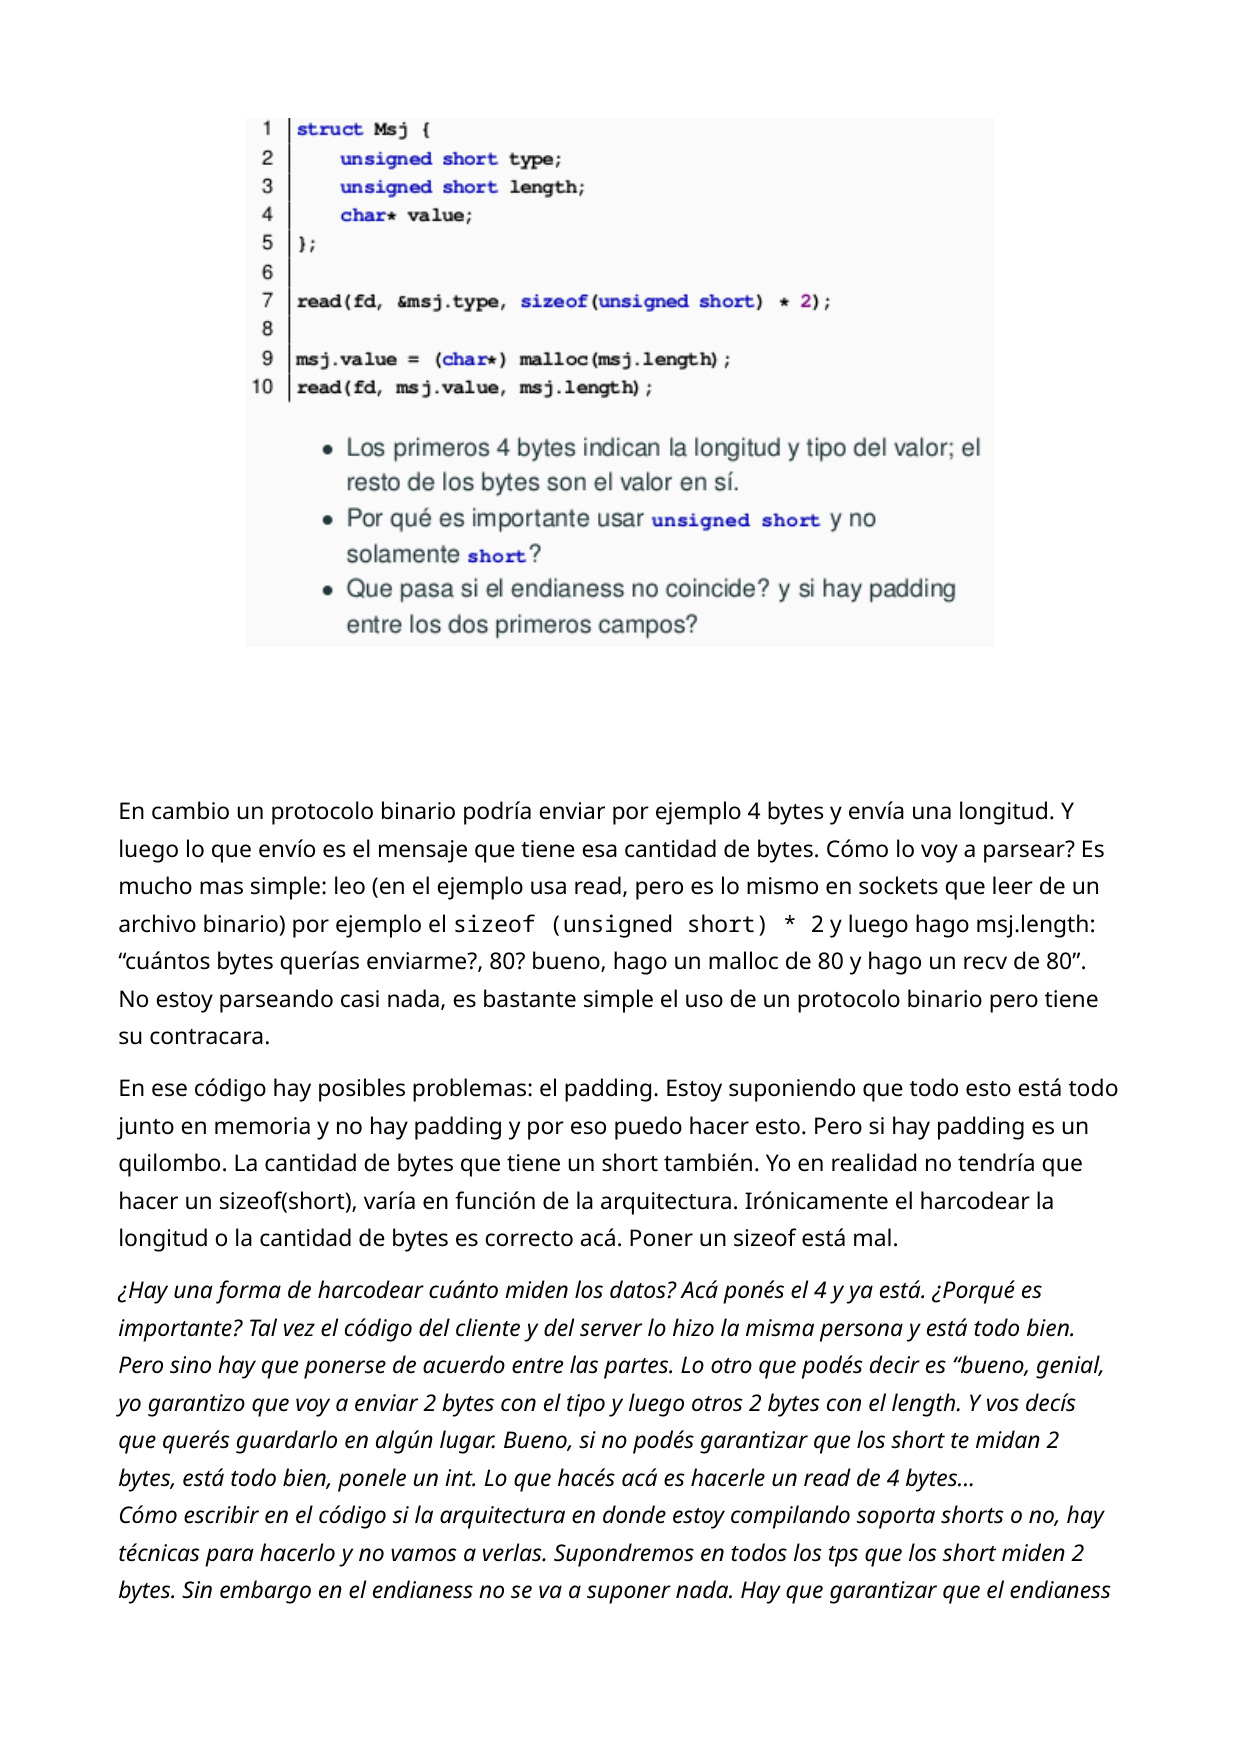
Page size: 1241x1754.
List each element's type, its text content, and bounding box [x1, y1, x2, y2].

text En cambio un protocolo binario podría enviar por ejemplo 4 bytes y envía una longitud. Y luego lo que envío es el mensaje que tiene esa cantidad de bytes. Cómo lo voy a parsear? Es mucho mas simple: leo (en el ejemplo usa read, pero es lo mismo en sockets que leer de un archivo binario) por ejemplo el sizeof (unsigned short) * 2 y luego hago msj.length: “cuántos bytes querías enviarme?, 80? bueno, hago un malloc de 80 y hago un recv de 80”. No estoy parseando casi nada, es bastante simple el uso de un protocolo binario pero tiene su contracara. [118, 795, 1122, 1051]
text ¿Hay una forma de harcodear cuánto miden los datos? Acá ponés el 4 y ya está. ¿Porqué es importante? Tal vez el código del cliente y del server lo hizo la misma persona y está todo bien. Pero sino hay que ponerse de acuerdo entre las partes. Lo otro que podés decir es “bueno, genial, yo garantizo que voy a enviar 2 bytes con el tipo y luego otros 2 bytes con el length. Y vos decís que querés guardarlo en algún lugar. Bueno, si no podés garantizar que los short te midan 2 bytes, está todo bien, ponele un int. Lo que hacés acá es hacerle un read de 4 bytes... Cómo escribir en el código si la arquitectura en donde estoy compilando soporta shorts o no, hay técnicas para hacerlo y no vamos a verlas. Supondremos en todos los tps que los short miden 2 bytes. Sin embargo en el endianess no se va a suponer nada. Hay que garantizar que el endianess [118, 1274, 1122, 1606]
picture [245, 118, 995, 647]
text En ese código hay posibles problemas: el padding. Estoy suponiendo que todo esto está todo junto en memoria y no hay padding y por eso puedo hacer esto. Pero si hay padding es un quilombo. La cantidad de bytes que tiene un short también. Yo en realidad no tendría que hacer un sizeof(short), varía en función de la arquitectura. Irónicamente el harcodear la longitud o la cantidad de bytes es correcto acá. Poner un sizeof está mal. [118, 1072, 1122, 1253]
